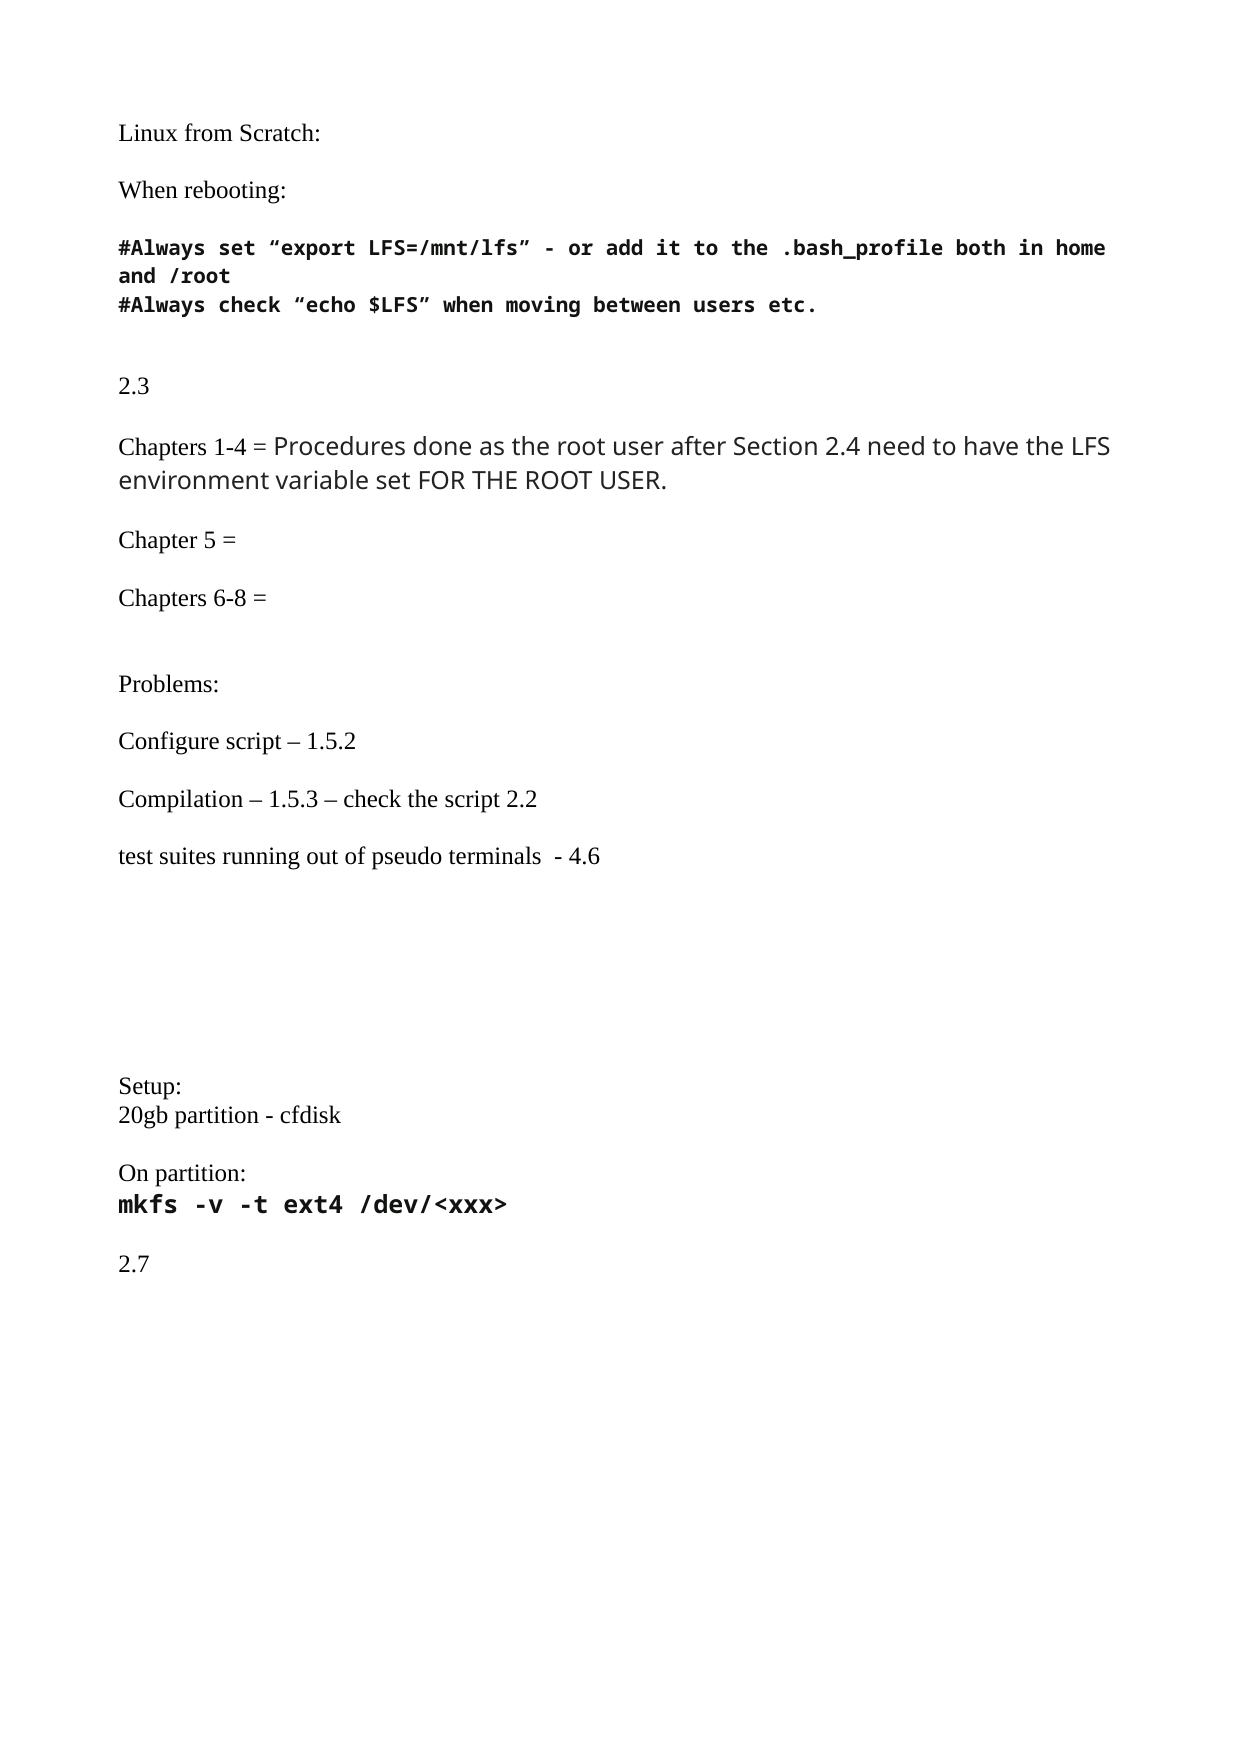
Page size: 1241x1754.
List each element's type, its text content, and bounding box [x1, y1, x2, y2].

text Chapter 5 = [118, 525, 1122, 554]
text Chapters 6-8 = [118, 583, 1122, 611]
text test suites running out of pseudo terminals - 4.6 [118, 841, 1122, 870]
text Compilation – 1.5.3 – check the script 2.2 [118, 784, 1122, 813]
text When rebooting: [118, 176, 1122, 204]
text 2.7 [118, 1249, 1122, 1278]
text #Always set “export LFS=/mnt/lfs” - or add it to the .bash_profile both in home and /root #Always check “echo $LFS” when moving between users etc. [118, 233, 1122, 318]
text Linux from Scratch: [118, 118, 1122, 147]
text On partition: mkfs -v -t ext4 /dev/<xxx> [118, 1158, 1122, 1221]
text Chapters 1-4 = Procedures done as the root user after Section 2.4 need to have the LFS environment variable set FOR THE ROOT USER. [118, 428, 1122, 496]
text 2.3 [118, 371, 1122, 399]
text Problems: [118, 669, 1122, 698]
text Setup: 20gb partition - cfdisk [118, 1071, 1122, 1129]
text Configure script – 1.5.2 [118, 726, 1122, 755]
